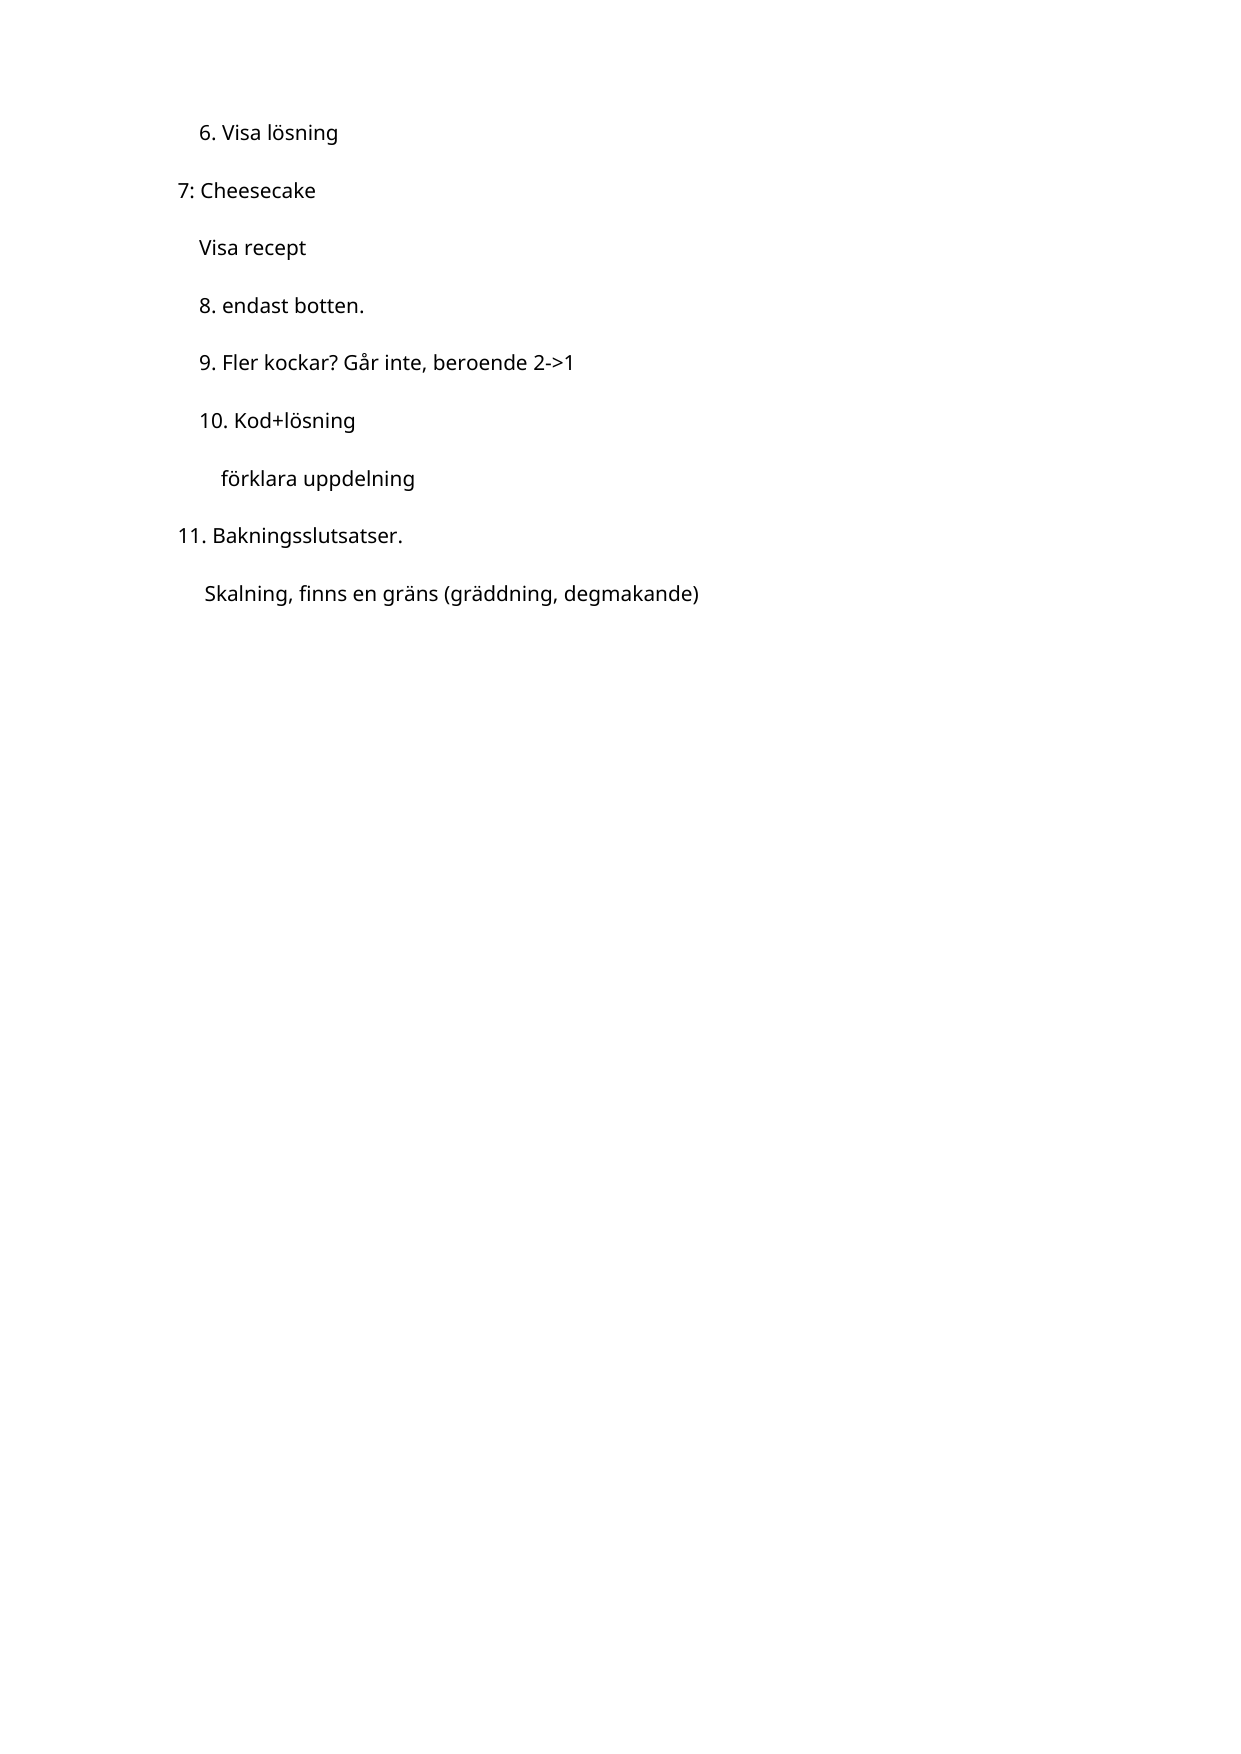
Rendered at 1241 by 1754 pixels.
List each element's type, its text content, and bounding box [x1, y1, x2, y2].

text Visa recept [312, 233, 1152, 262]
text 7: Cheesecake [321, 176, 1152, 204]
text 11. Bakningsslutsatser. [409, 521, 1152, 550]
text 8. endast botten. [370, 291, 1152, 319]
text 6. Visa lösning [344, 118, 1152, 147]
text Skalning, finns en gräns (gräddning, degmakande) [704, 579, 1152, 607]
text förklara uppdelning [421, 464, 1152, 492]
text 9. Fler kockar? Går inte, beroende 2->1 [177, 348, 1152, 377]
text 10. Kod+lösning [361, 406, 1152, 434]
